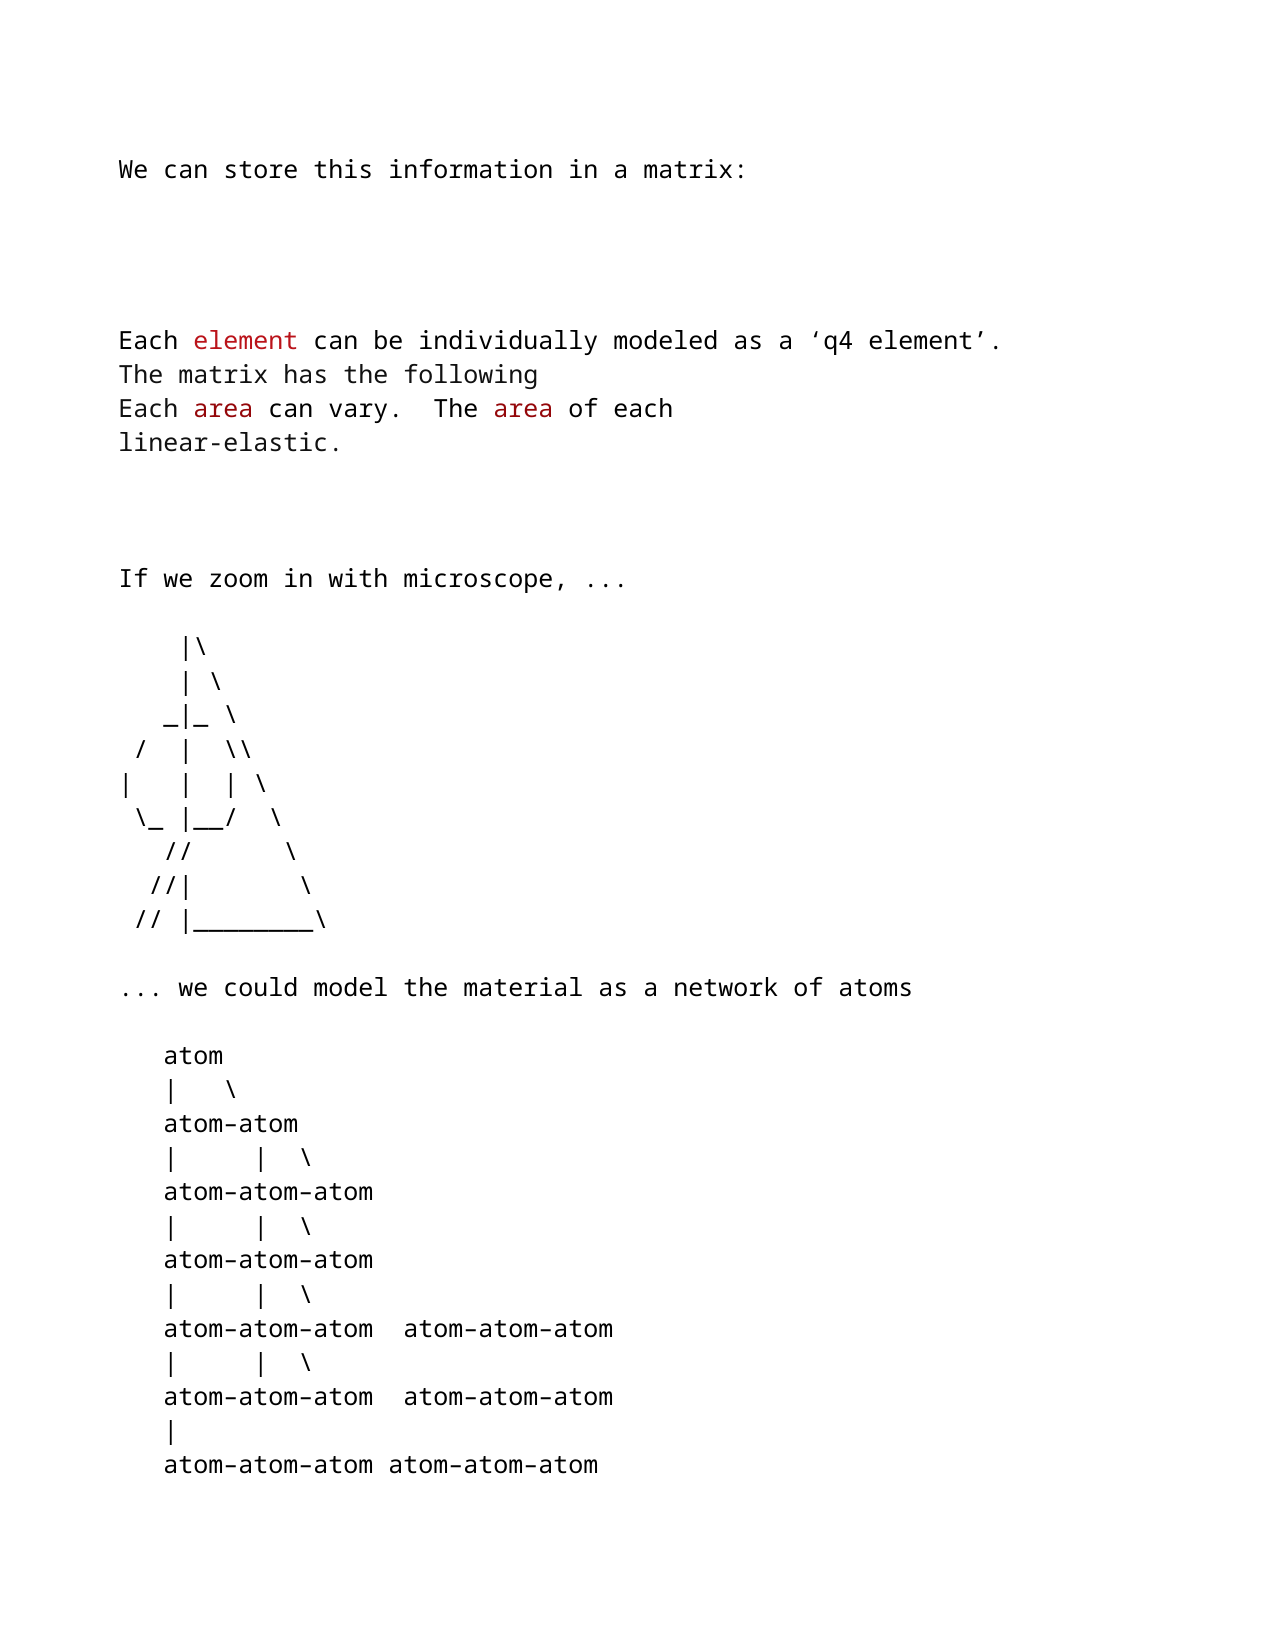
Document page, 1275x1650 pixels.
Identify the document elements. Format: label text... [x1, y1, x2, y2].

text | | \ [118, 1276, 1157, 1310]
text _|_ \ [118, 697, 1157, 731]
text atom [118, 1038, 1157, 1072]
text | [118, 1412, 1157, 1447]
text Each element can be individually modeled as a ‘q4 element’. [118, 322, 1157, 357]
text atom–atom [118, 1106, 1157, 1140]
text | | \ [118, 1140, 1157, 1174]
text We can store this information in a matrix: [118, 152, 1157, 186]
text | \ [118, 663, 1157, 697]
text Each area can vary. The area of each [118, 391, 1157, 425]
text / | \\ [118, 731, 1157, 765]
text atom–atom–atom atom–atom–atom [118, 1378, 1157, 1412]
text | | | \ [118, 765, 1157, 799]
text atom–atom–atom [118, 1174, 1157, 1208]
text linear-elastic. [118, 425, 1157, 459]
text \_ |__/ \ [118, 799, 1157, 833]
text | | \ [118, 1208, 1157, 1242]
text | \ [118, 1072, 1157, 1106]
text atom–atom–atom [118, 1242, 1157, 1276]
text ... we could model the material as a network of atoms [118, 970, 1157, 1004]
text | | \ [118, 1344, 1157, 1378]
text |\ [118, 629, 1157, 663]
text atom–atom–atom atom–atom–atom [118, 1310, 1157, 1344]
text // |________\ [118, 902, 1157, 936]
text The matrix has the following [118, 357, 1157, 391]
text // \ [118, 833, 1157, 867]
text //| \ [118, 867, 1157, 902]
text If we zoom in with microscope, ... [118, 561, 1157, 595]
text atom–atom–atom atom–atom–atom [118, 1447, 1157, 1481]
